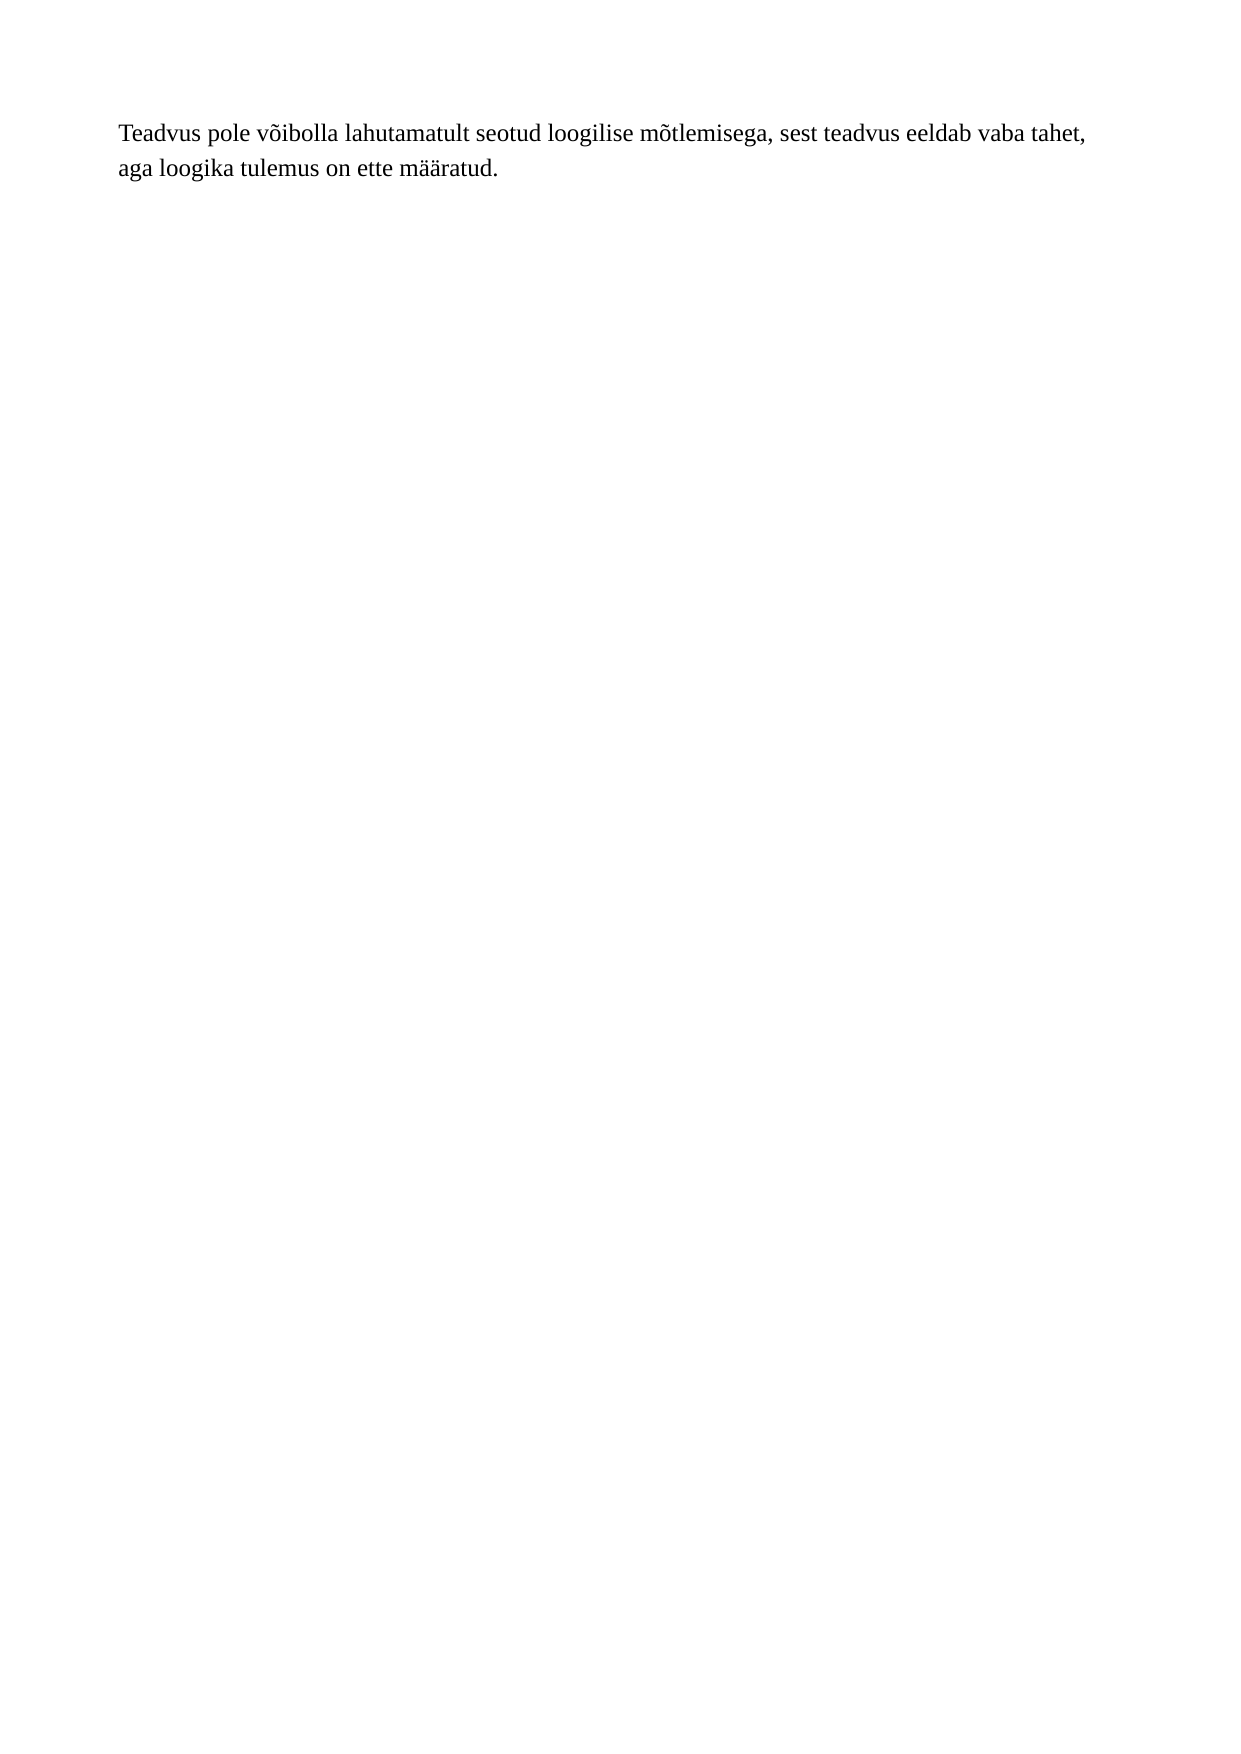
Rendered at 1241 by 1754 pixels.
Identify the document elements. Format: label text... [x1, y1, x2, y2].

text Teadvus pole võibolla lahutamatult seotud loogilise mõtlemisega, sest teadvus eeldab vaba tahet, aga loogika tulemus on ette määratud. [118, 118, 1122, 181]
